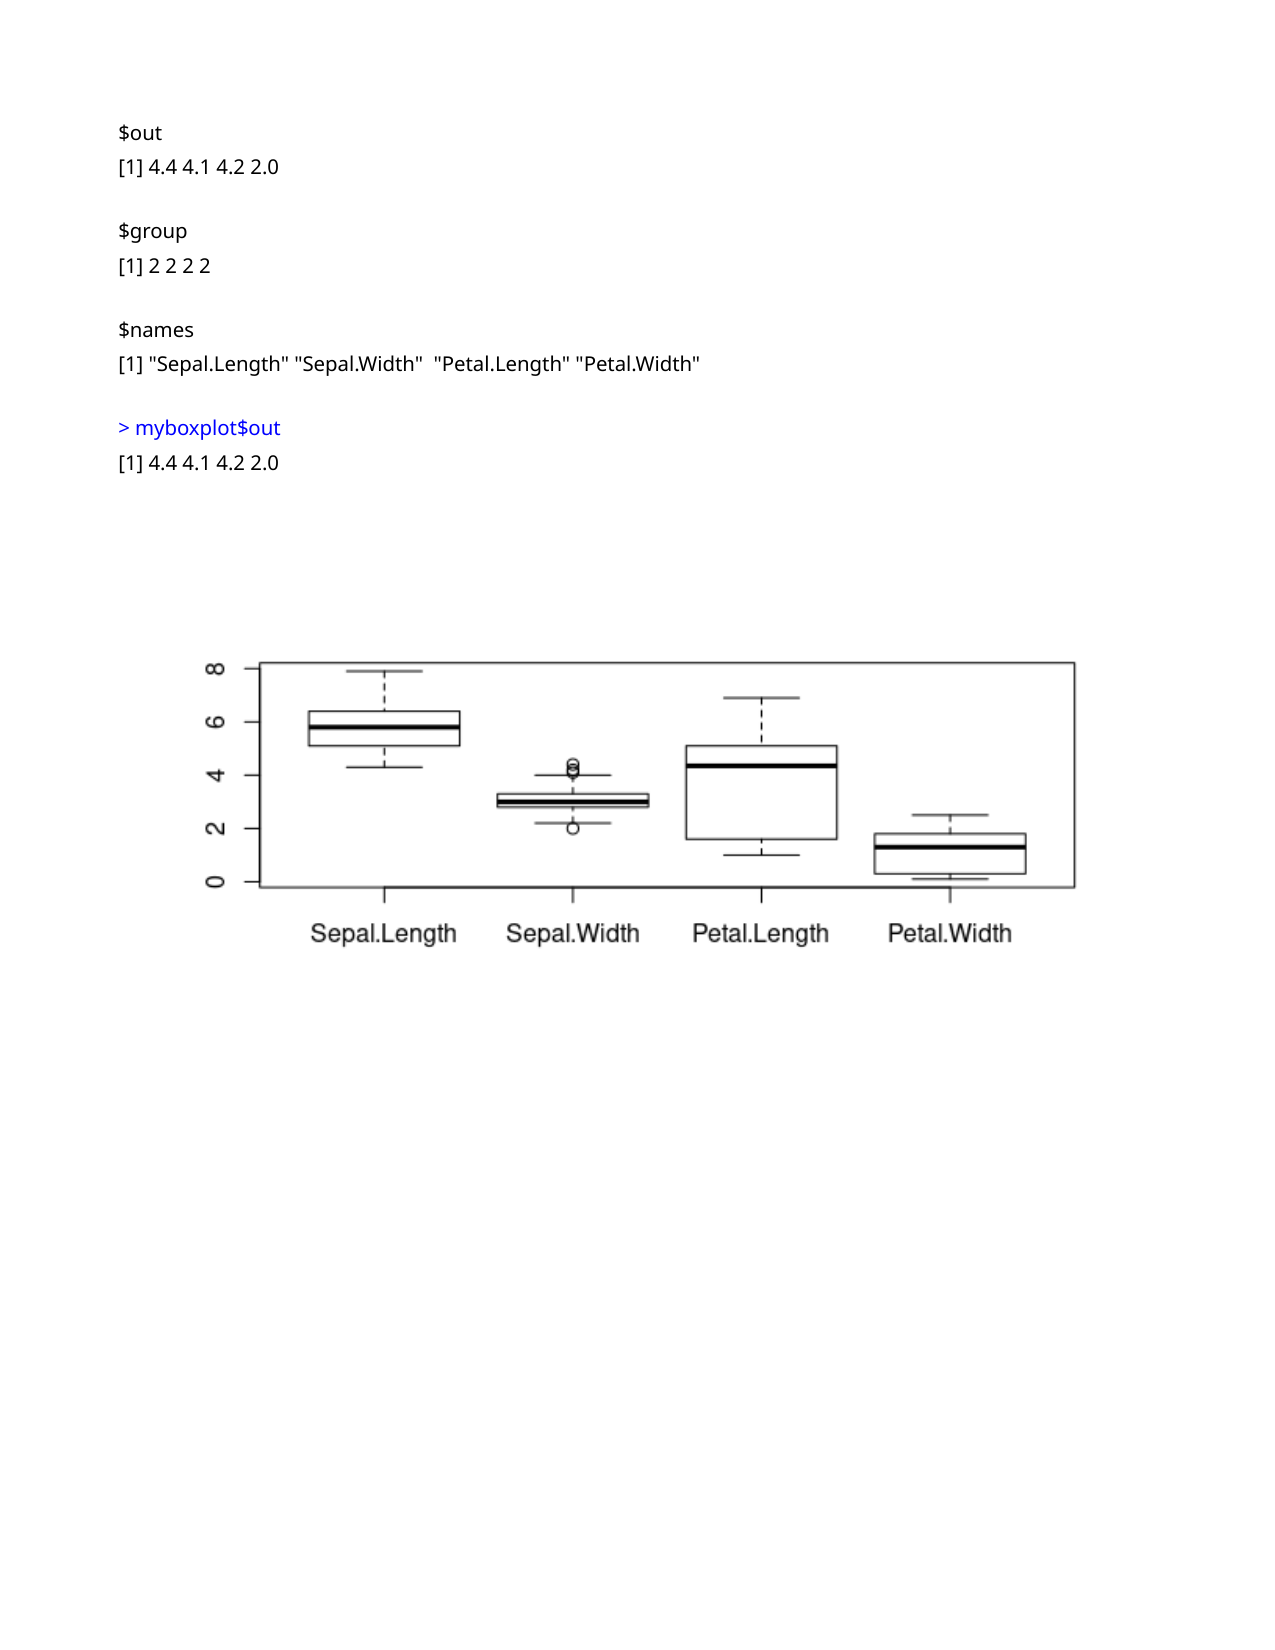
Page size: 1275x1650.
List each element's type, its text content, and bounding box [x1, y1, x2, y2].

text [1] 4.4 4.1 4.2 2.0 [118, 449, 1157, 476]
text [1] 4.4 4.1 4.2 2.0 [118, 153, 1157, 180]
text [1] 2 2 2 2 [118, 251, 1157, 279]
text $names [118, 315, 1157, 343]
text $group [118, 217, 1157, 244]
picture [137, 540, 1138, 1041]
text > myboxplot$out [118, 414, 1157, 442]
text $out [118, 118, 1157, 146]
text [1] "Sepal.Length" "Sepal.Width" "Petal.Length" "Petal.Width" [118, 350, 1157, 378]
